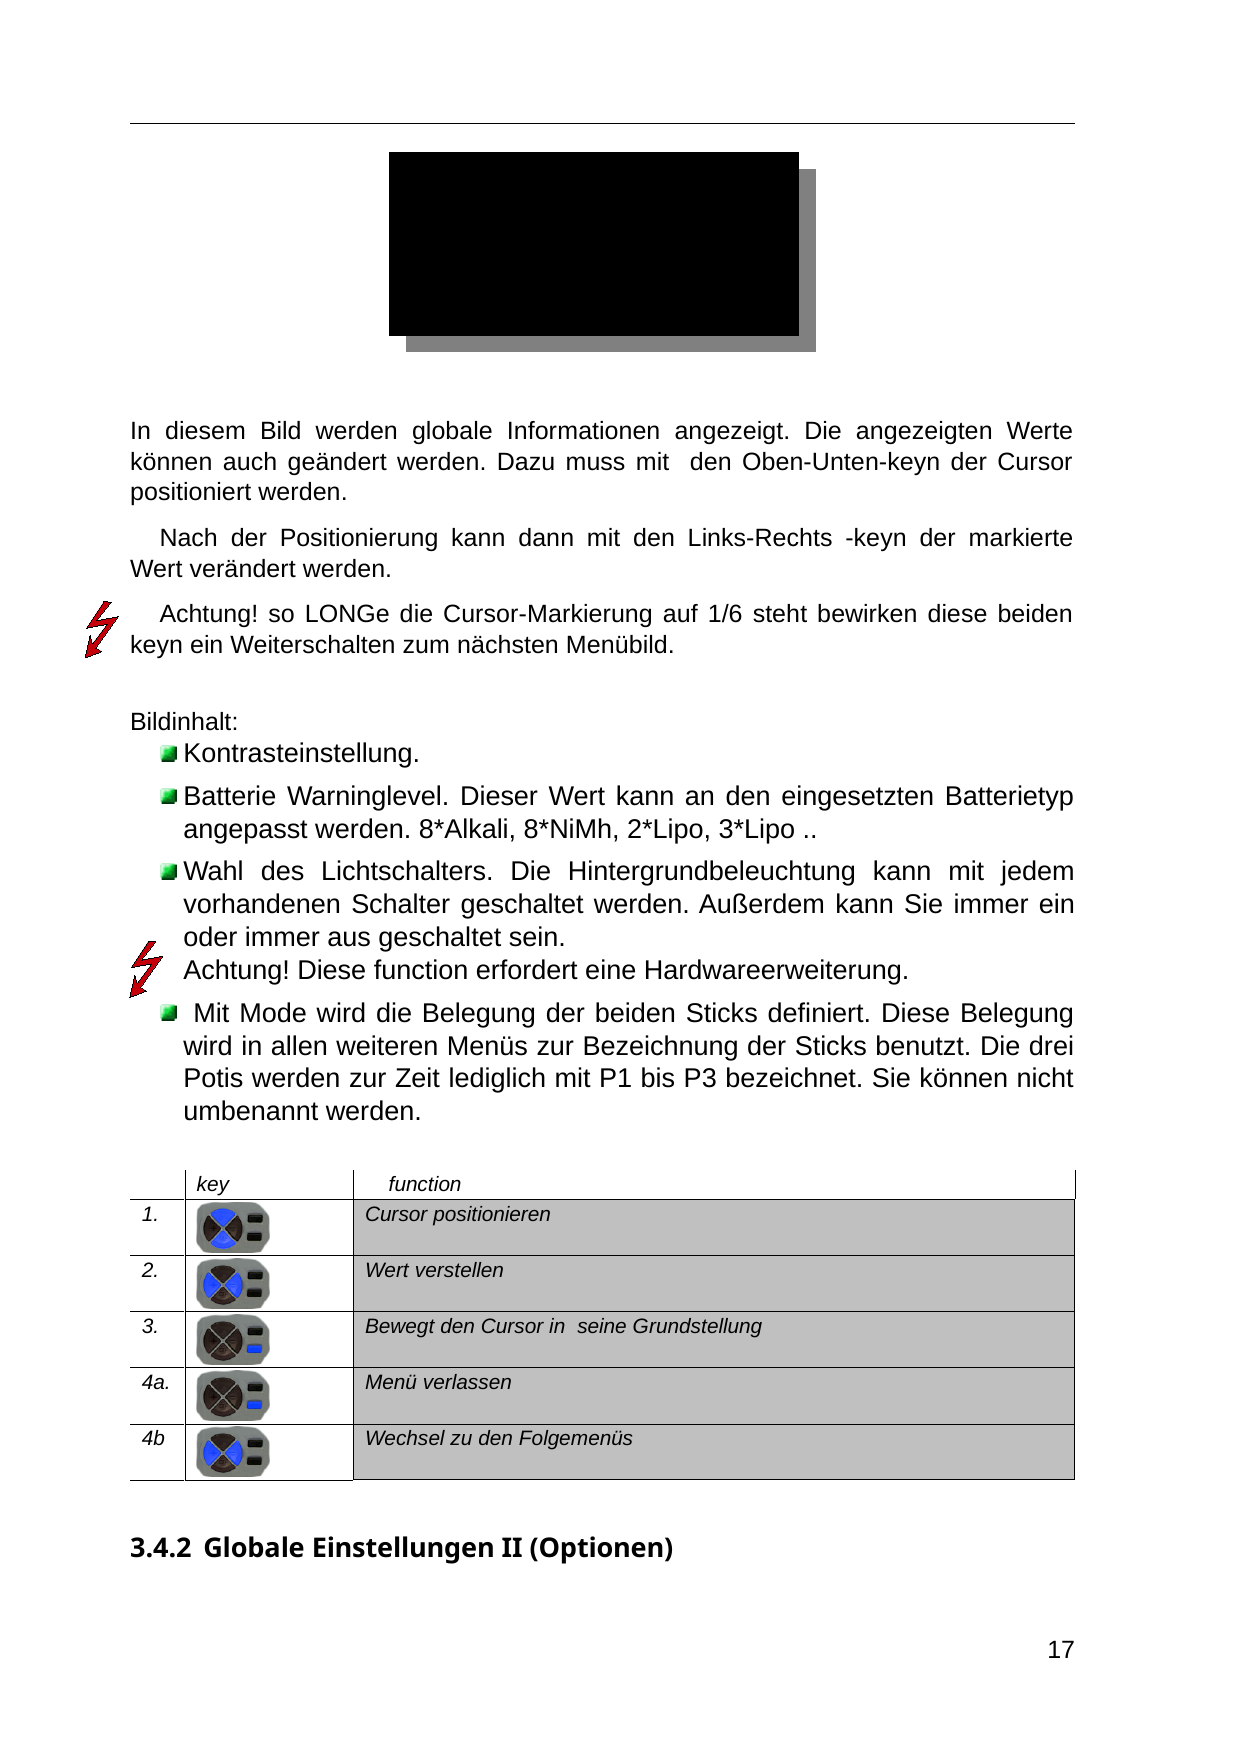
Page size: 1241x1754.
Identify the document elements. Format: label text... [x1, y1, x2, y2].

picture [160, 745, 177, 762]
list Batterie Warninglevel. Dieser Wert kann an den eingesetzten Batterietyp angepasst werden. 8*Alkali, 8*NiMh, 2*Lipo, 3*Lipo .. [130, 781, 1075, 844]
picture [196, 1202, 271, 1253]
text Bildinhalt: [130, 707, 1075, 736]
table_header [130, 1170, 184, 1199]
table_cell [186, 1200, 353, 1255]
table_header function [354, 1170, 1075, 1199]
list Wahl des Lichtschalters. Die Hintergrundbeleuchtung kann mit jedem vorhandenen Schalter geschaltet werden. Außerdem kann Sie immer ein oder immer aus geschaltet sein. Achtung! Diese function erfordert eine Hardwareerweiterung. [130, 856, 1075, 985]
text In diesem Bild werden globale Informationen angezeigt. Die angezeigten Werte können auch geändert werden. Dazu muss mit den Oben-Unten-keyn der Cursor positioniert werden. [130, 417, 1075, 506]
table_cell Bewegt den Cursor in seine Grundstellung [354, 1312, 1074, 1367]
text Nach der Positionierung kann dann mit den Links-Rechts -keyn der markierte Wert verändert werden. [130, 524, 1075, 583]
table_cell [186, 1368, 353, 1424]
picture [196, 1426, 271, 1477]
table_cell 2. [130, 1256, 184, 1311]
table_cell [186, 1312, 353, 1367]
list Mit Mode wird die Belegung der beiden Sticks definiert. Diese Belegung wird in allen weiteren Menüs zur Bezeichnung der Sticks benutzt. Die drei Potis werden zur Zeit lediglich mit P1 bis P3 bezeichnet. Sie können nicht umbenannt werden. [130, 998, 1075, 1126]
picture [196, 1370, 271, 1421]
picture [160, 788, 177, 804]
table_cell Cursor positionieren [354, 1200, 1074, 1255]
picture [160, 1004, 177, 1021]
table_cell Wert verstellen [354, 1256, 1074, 1311]
table_cell [186, 1425, 353, 1480]
table_cell [186, 1256, 353, 1311]
table_cell 3. [130, 1312, 184, 1367]
text Achtung! so LONGe die Cursor-Markierung auf 1/6 steht bewirken diese beiden keyn ein Weiterschalten zum nächsten Menübild. [130, 600, 1075, 659]
list Kontrasteinstellung. [130, 738, 1075, 768]
table_cell 4b [130, 1425, 184, 1480]
table_cell 4a. [130, 1368, 184, 1424]
picture [160, 863, 177, 880]
table_header key [186, 1170, 353, 1199]
table_cell Wechsel zu den Folgemenüs [354, 1425, 1074, 1479]
table_cell 1. [130, 1200, 184, 1255]
subtitle Globale Einstellungen II (Optionen) [130, 1528, 1075, 1565]
table_cell Menü verlassen [354, 1368, 1074, 1424]
picture [196, 1258, 271, 1309]
picture [196, 1314, 271, 1365]
